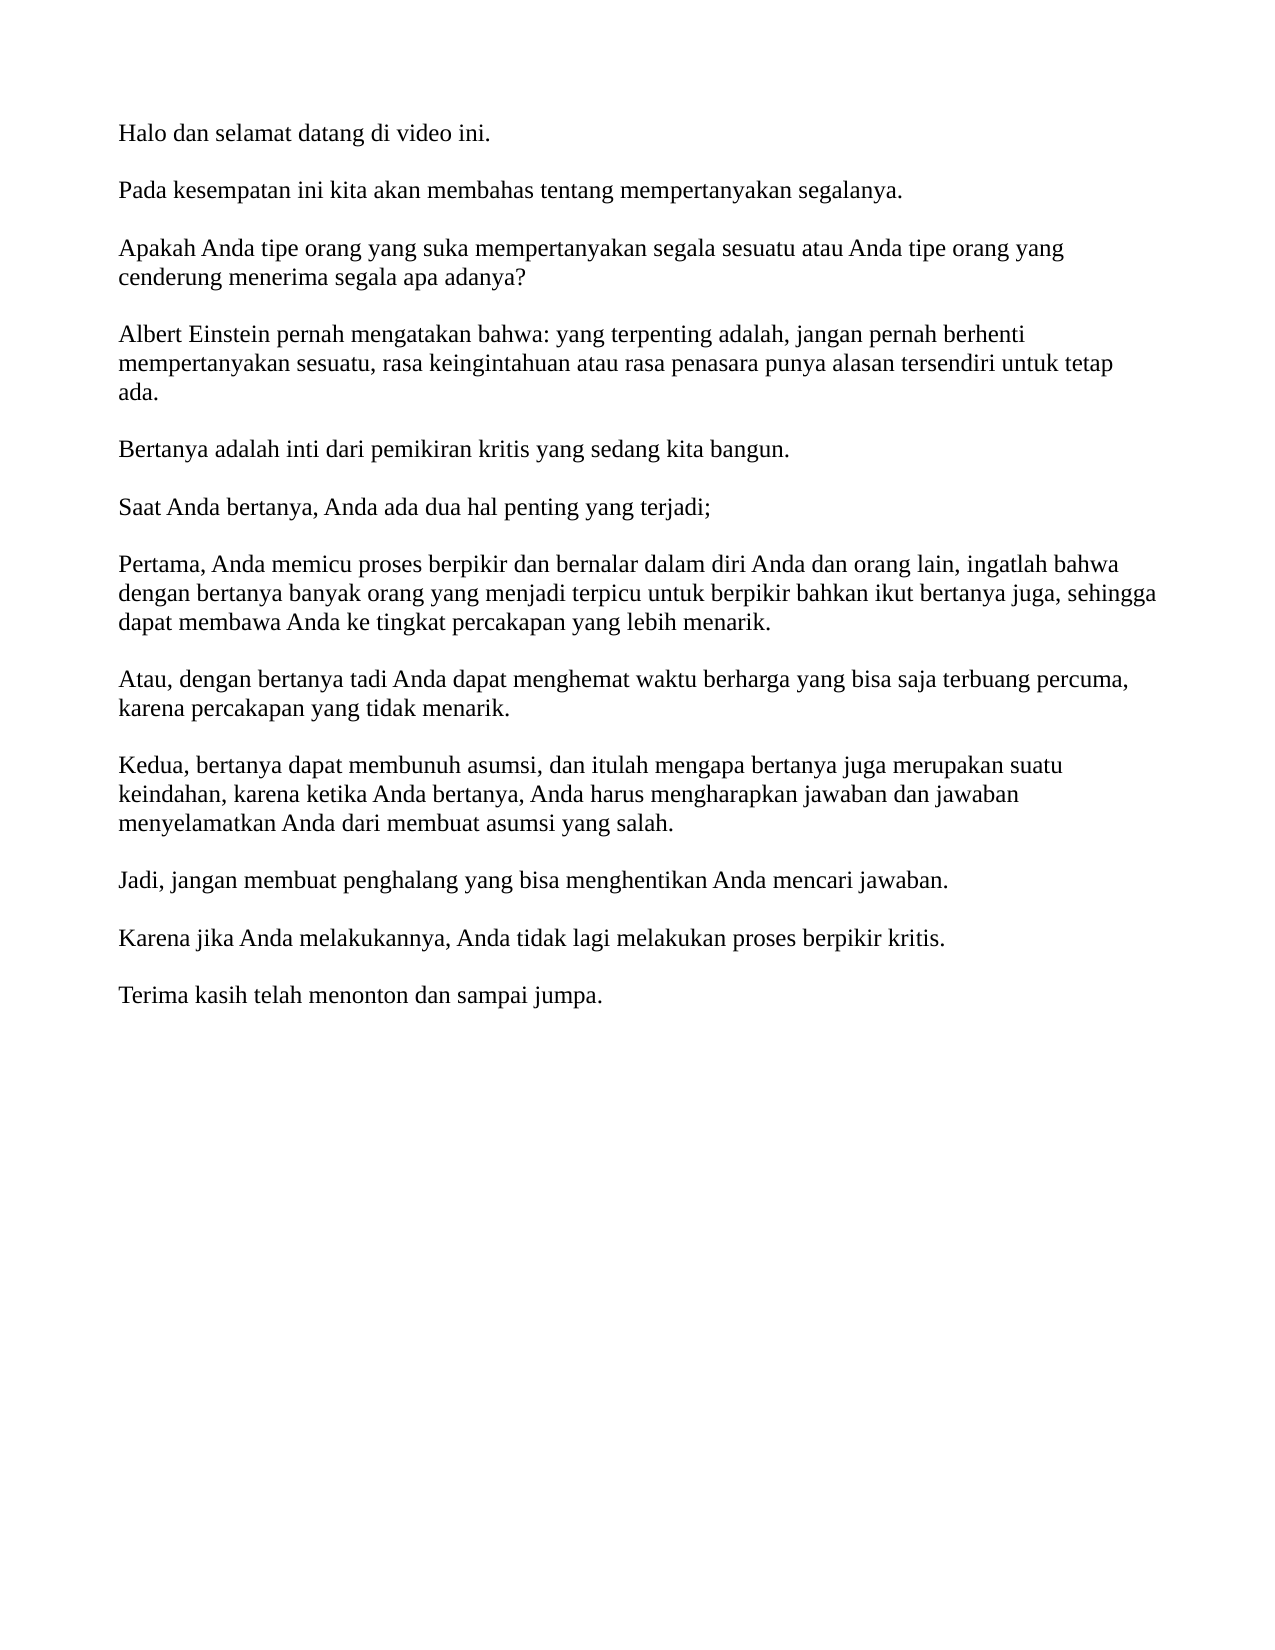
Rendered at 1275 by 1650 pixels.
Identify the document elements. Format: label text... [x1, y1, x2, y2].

text Albert Einstein pernah mengatakan bahwa: yang terpenting adalah, jangan pernah berhenti mempertanyakan sesuatu, rasa keingintahuan atau rasa penasara punya alasan tersendiri untuk tetap ada. [118, 319, 1157, 406]
text Kedua, bertanya dapat membunuh asumsi, dan itulah mengapa bertanya juga merupakan suatu keindahan, karena ketika Anda bertanya, Anda harus mengharapkan jawaban dan jawaban menyelamatkan Anda dari membuat asumsi yang salah. [118, 751, 1157, 837]
text Halo dan selamat datang di video ini. [118, 118, 1157, 147]
text Bertanya adalah inti dari pemikiran kritis yang sedang kita bangun. [118, 434, 1157, 463]
text Saat Anda bertanya, Anda ada dua hal penting yang terjadi; [118, 492, 1157, 521]
text Apakah Anda tipe orang yang suka mempertanyakan segala sesuatu atau Anda tipe orang yang cenderung menerima segala apa adanya? [118, 233, 1157, 291]
text Karena jika Anda melakukannya, Anda tidak lagi melakukan proses berpikir kritis. [118, 923, 1157, 952]
text Jadi, jangan membuat penghalang yang bisa menghentikan Anda mencari jawaban. [118, 866, 1157, 894]
text Pertama, Anda memicu proses berpikir dan bernalar dalam diri Anda dan orang lain, ingatlah bahwa dengan bertanya banyak orang yang menjadi terpicu untuk berpikir bahkan ikut bertanya juga, sehingga dapat membawa Anda ke tingkat percakapan yang lebih menarik. [118, 549, 1157, 636]
text Pada kesempatan ini kita akan membahas tentang mempertanyakan segalanya. [118, 176, 1157, 204]
text Atau, dengan bertanya tadi Anda dapat menghemat waktu berharga yang bisa saja terbuang percuma, karena percakapan yang tidak menarik. [118, 664, 1157, 722]
text Terima kasih telah menonton dan sampai jumpa. [118, 981, 1157, 1009]
